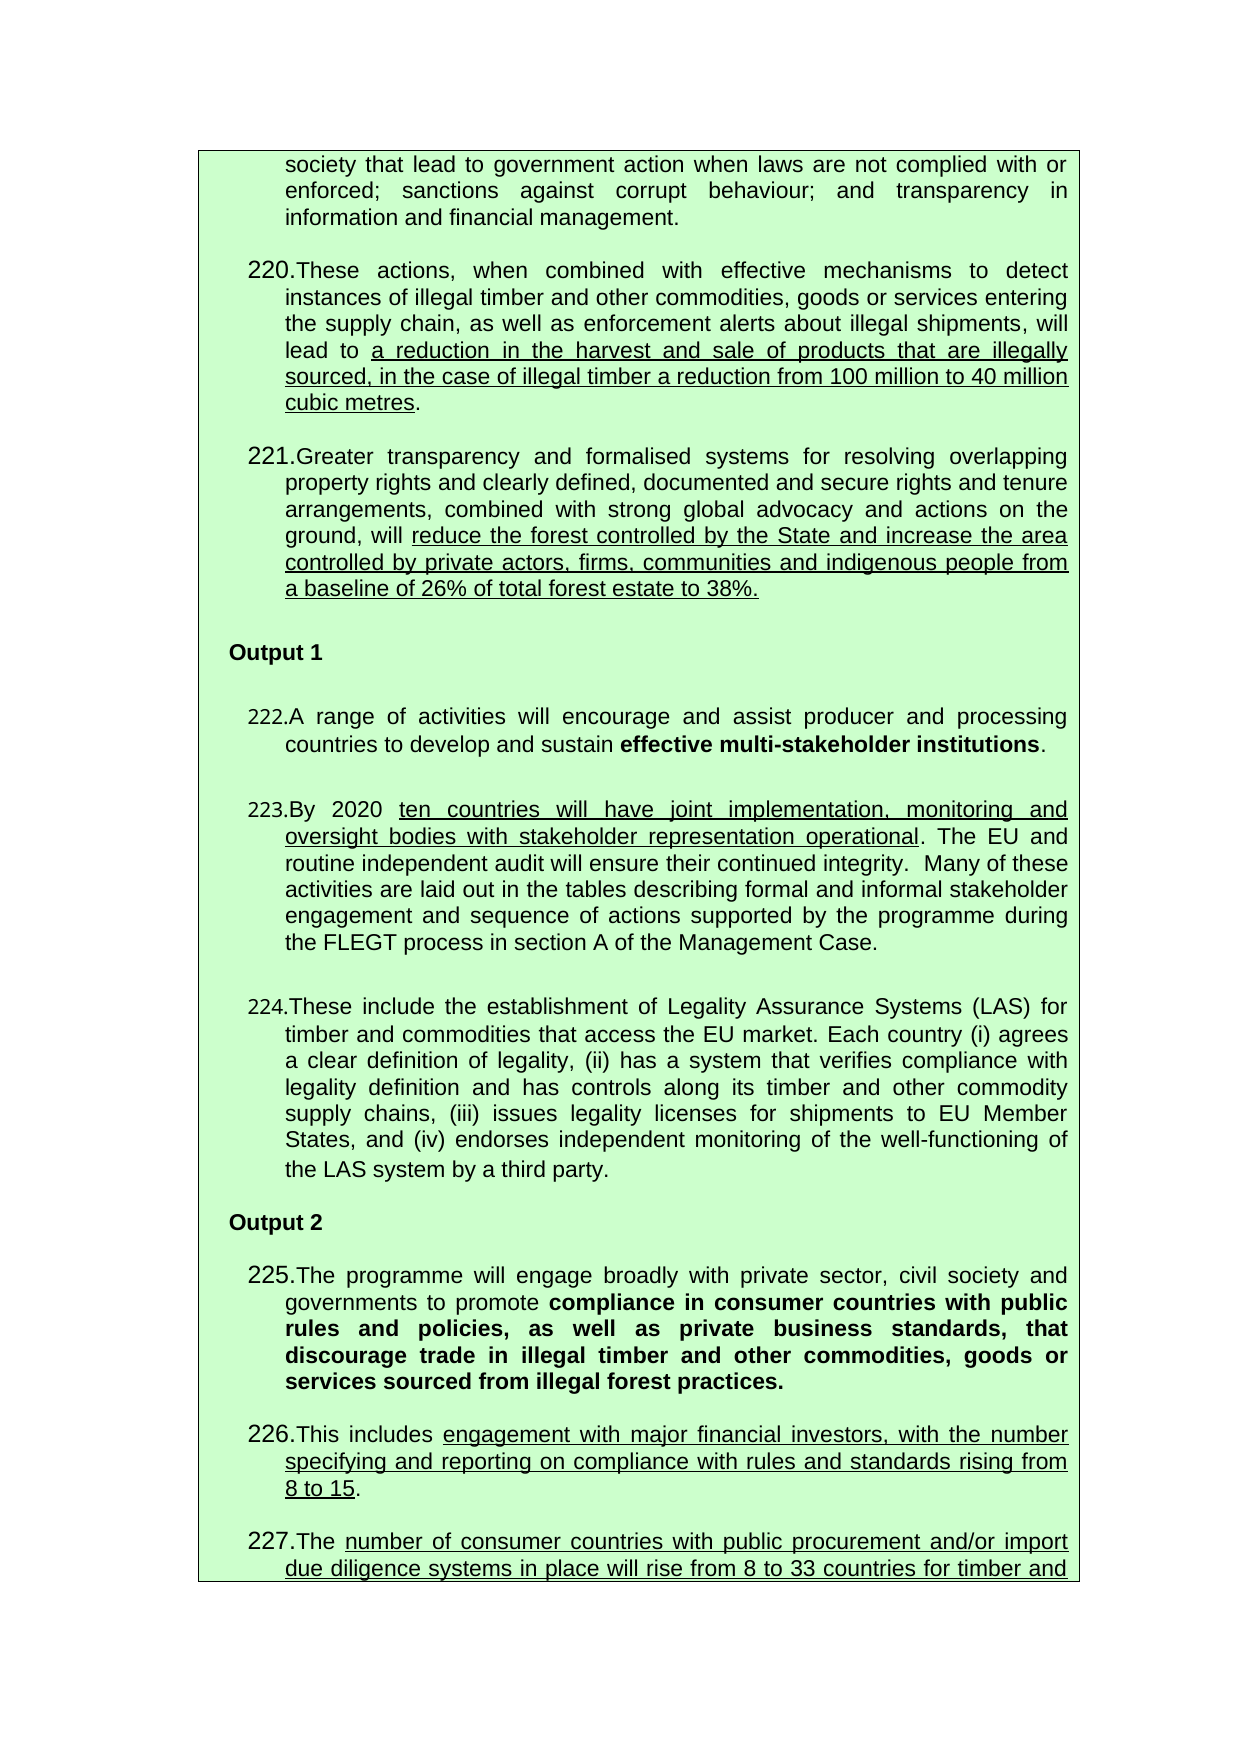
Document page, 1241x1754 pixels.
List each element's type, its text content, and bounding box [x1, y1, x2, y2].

table_cell society that lead to government action when laws are not complied with or enforced; sanctions against corrupt behaviour; and transparency in information and financial management. These actions, when combined with effective mechanisms to detect instances of illegal timber and other commodities, goods or services entering the supply chain, as well as enforcement alerts about illegal shipments, will lead to a reduction in the harvest and sale of products that are illegally sourced, in the case of illegal timber a reduction from 100 million to 40 million cubic metres. Greater transparency and formalised systems for resolving overlapping property rights and clearly defined, documented and secure rights and tenure arrangements, combined with strong global advocacy and actions on the ground, will reduce the forest controlled by the State and increase the area controlled by private actors, firms, communities and indigenous people from a baseline of 26% of total forest estate to 38%. Output 1 A range of activities will encourage and assist producer and processing countries to develop and sustain effective multi-stakeholder institutions. By 2020 ten countries will have joint implementation, monitoring and oversight bodies with stakeholder representation operational. The EU and routine independent audit will ensure their continued integrity. Many of these activities are laid out in the tables describing formal and informal stakeholder engagement and sequence of actions supported by the programme during the FLEGT process in section A of the Management Case. These include the establishment of Legality Assurance Systems (LAS) for timber and commodities that access the EU market. Each country (i) agrees a clear definition of legality, (ii) has a system that verifies compliance with legality definition and has controls along its timber and other commodity supply chains, (iii) issues legality licenses for shipments to EU Member States, and (iv) endorses independent monitoring of the well-functioning of the LAS system by a third party. Output 2 The programme will engage broadly with private sector, civil society and governments to promote compliance in consumer countries with public rules and policies, as well as private business standards, that discourage trade in illegal timber and other commodities, goods or services sourced from illegal forest practices. This includes engagement with major financial investors, with the number specifying and reporting on compliance with rules and standards rising from 8 to 15. The number of consumer countries with public procurement and/or import due diligence systems in place will rise from 8 to 33 countries for timber and [199, 151, 1079, 1581]
